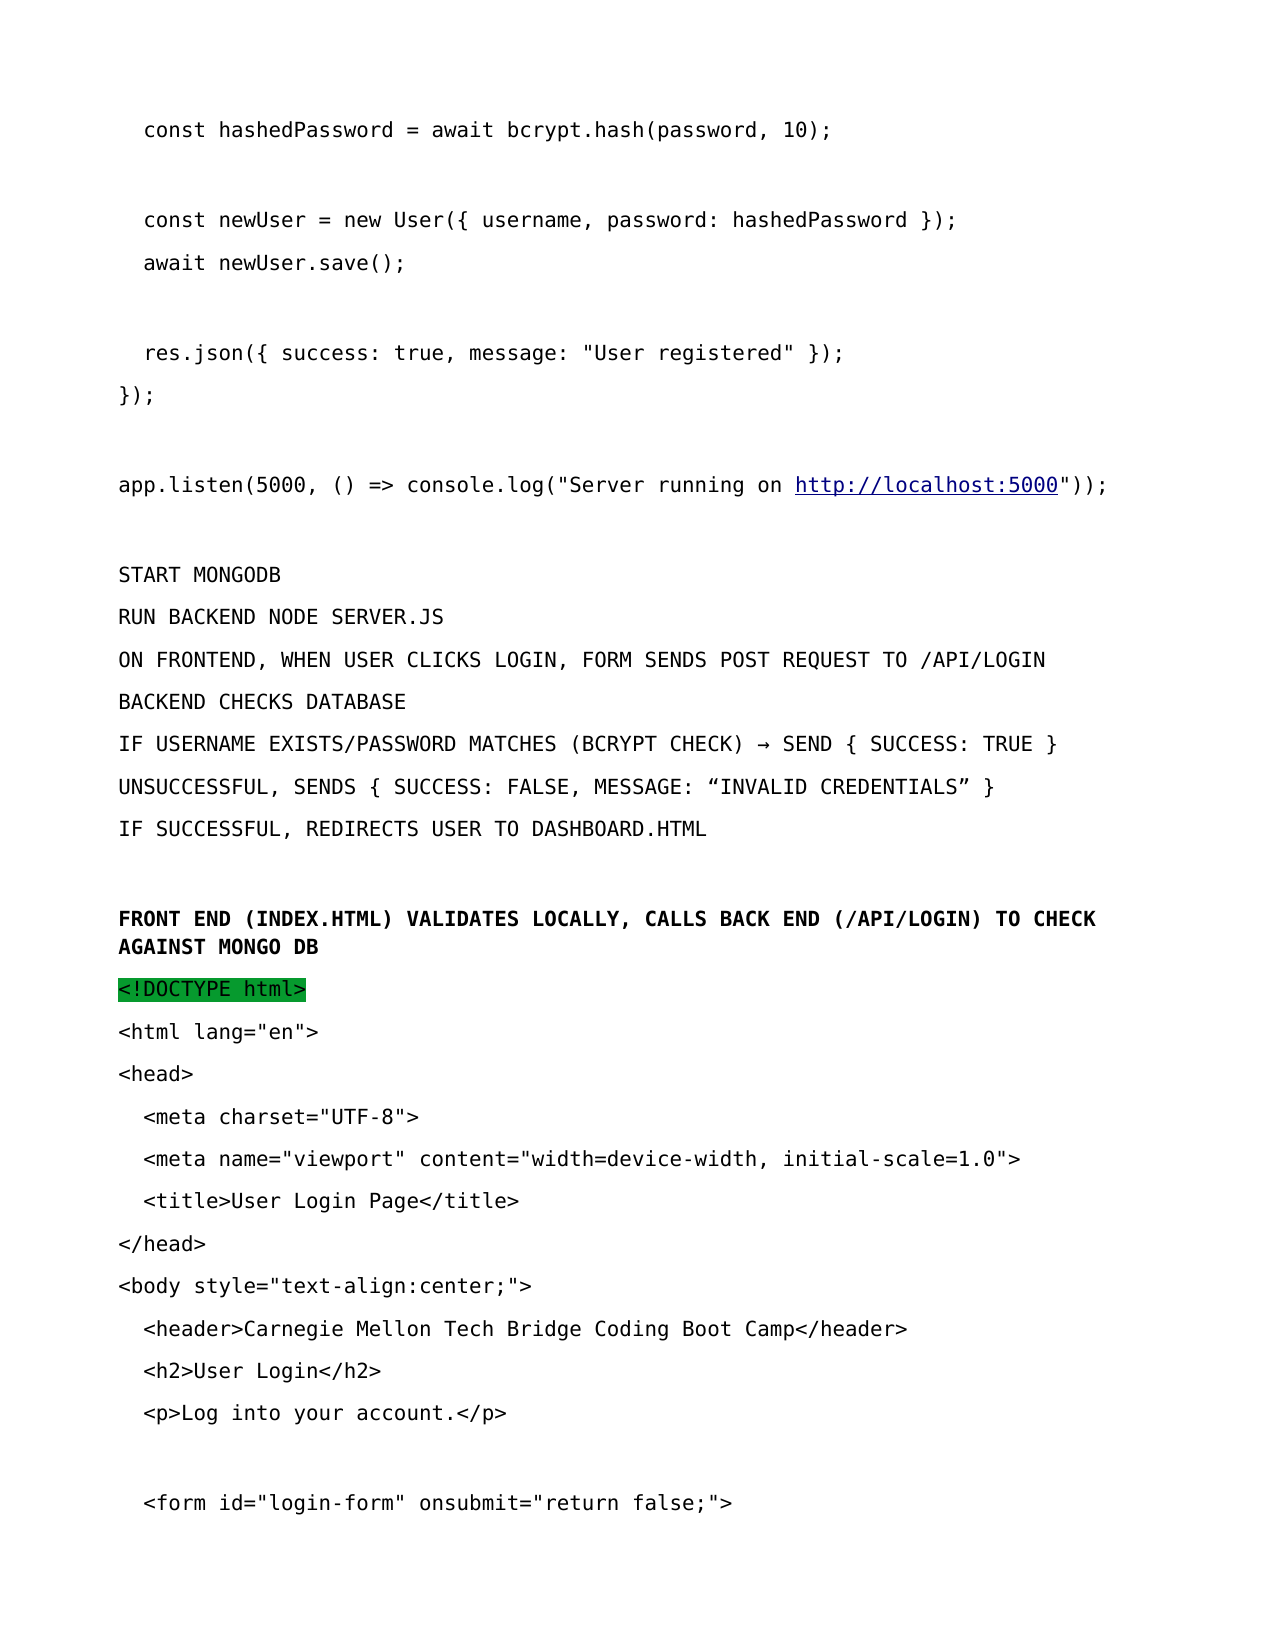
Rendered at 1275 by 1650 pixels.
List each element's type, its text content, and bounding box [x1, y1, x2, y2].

text BACKEND CHECKS DATABASE [118, 690, 1157, 714]
text ON FRONTEND, WHEN USER CLICKS LOGIN, FORM SENDS POST REQUEST TO /API/LOGIN [118, 648, 1157, 672]
text const newUser = new User({ username, password: hashedPassword }); [118, 208, 1157, 232]
text <h2>User Login</h2> [118, 1359, 1157, 1383]
text <form id="login-form" onsubmit="return false;"> [118, 1491, 1157, 1516]
text <html lang="en"> [118, 1020, 1157, 1044]
text <body style="text-align:center;"> [118, 1274, 1157, 1298]
text const hashedPassword = await bcrypt.hash(password, 10); [118, 118, 1157, 142]
text UNSUCCESSFUL, SENDS { SUCCESS: FALSE, MESSAGE: “INVALID CREDENTIALS” } [118, 775, 1157, 799]
text RUN BACKEND NODE SERVER.JS [118, 605, 1157, 629]
text IF SUCCESSFUL, REDIRECTS USER TO DASHBOARD.HTML [118, 817, 1157, 842]
text START MONGODB [118, 563, 1157, 587]
text <meta name="viewport" content="width=device-width, initial-scale=1.0"> [118, 1147, 1157, 1171]
text }); [118, 383, 1157, 407]
text <!DOCTYPE html> [118, 977, 1157, 1002]
text FRONT END (INDEX.HTML) VALIDATES LOCALLY, CALLS BACK END (/API/LOGIN) TO CHECK AGAINST MONGO DB [118, 907, 1157, 959]
text <title>User Login Page</title> [118, 1189, 1157, 1214]
text <header>Carnegie Mellon Tech Bridge Coding Boot Camp</header> [118, 1317, 1157, 1341]
text <meta charset="UTF-8"> [118, 1105, 1157, 1129]
text <p>Log into your account.</p> [118, 1401, 1157, 1426]
text await newUser.save(); [118, 251, 1157, 275]
text </head> [118, 1232, 1157, 1256]
text IF USERNAME EXISTS/PASSWORD MATCHES (BCRYPT CHECK) → SEND { SUCCESS: TRUE } [118, 732, 1157, 757]
text <head> [118, 1062, 1157, 1087]
text app.listen(5000, () => console.log("Server running on http://localhost:5000")); [118, 473, 1157, 497]
text res.json({ success: true, message: "User registered" }); [118, 341, 1157, 365]
